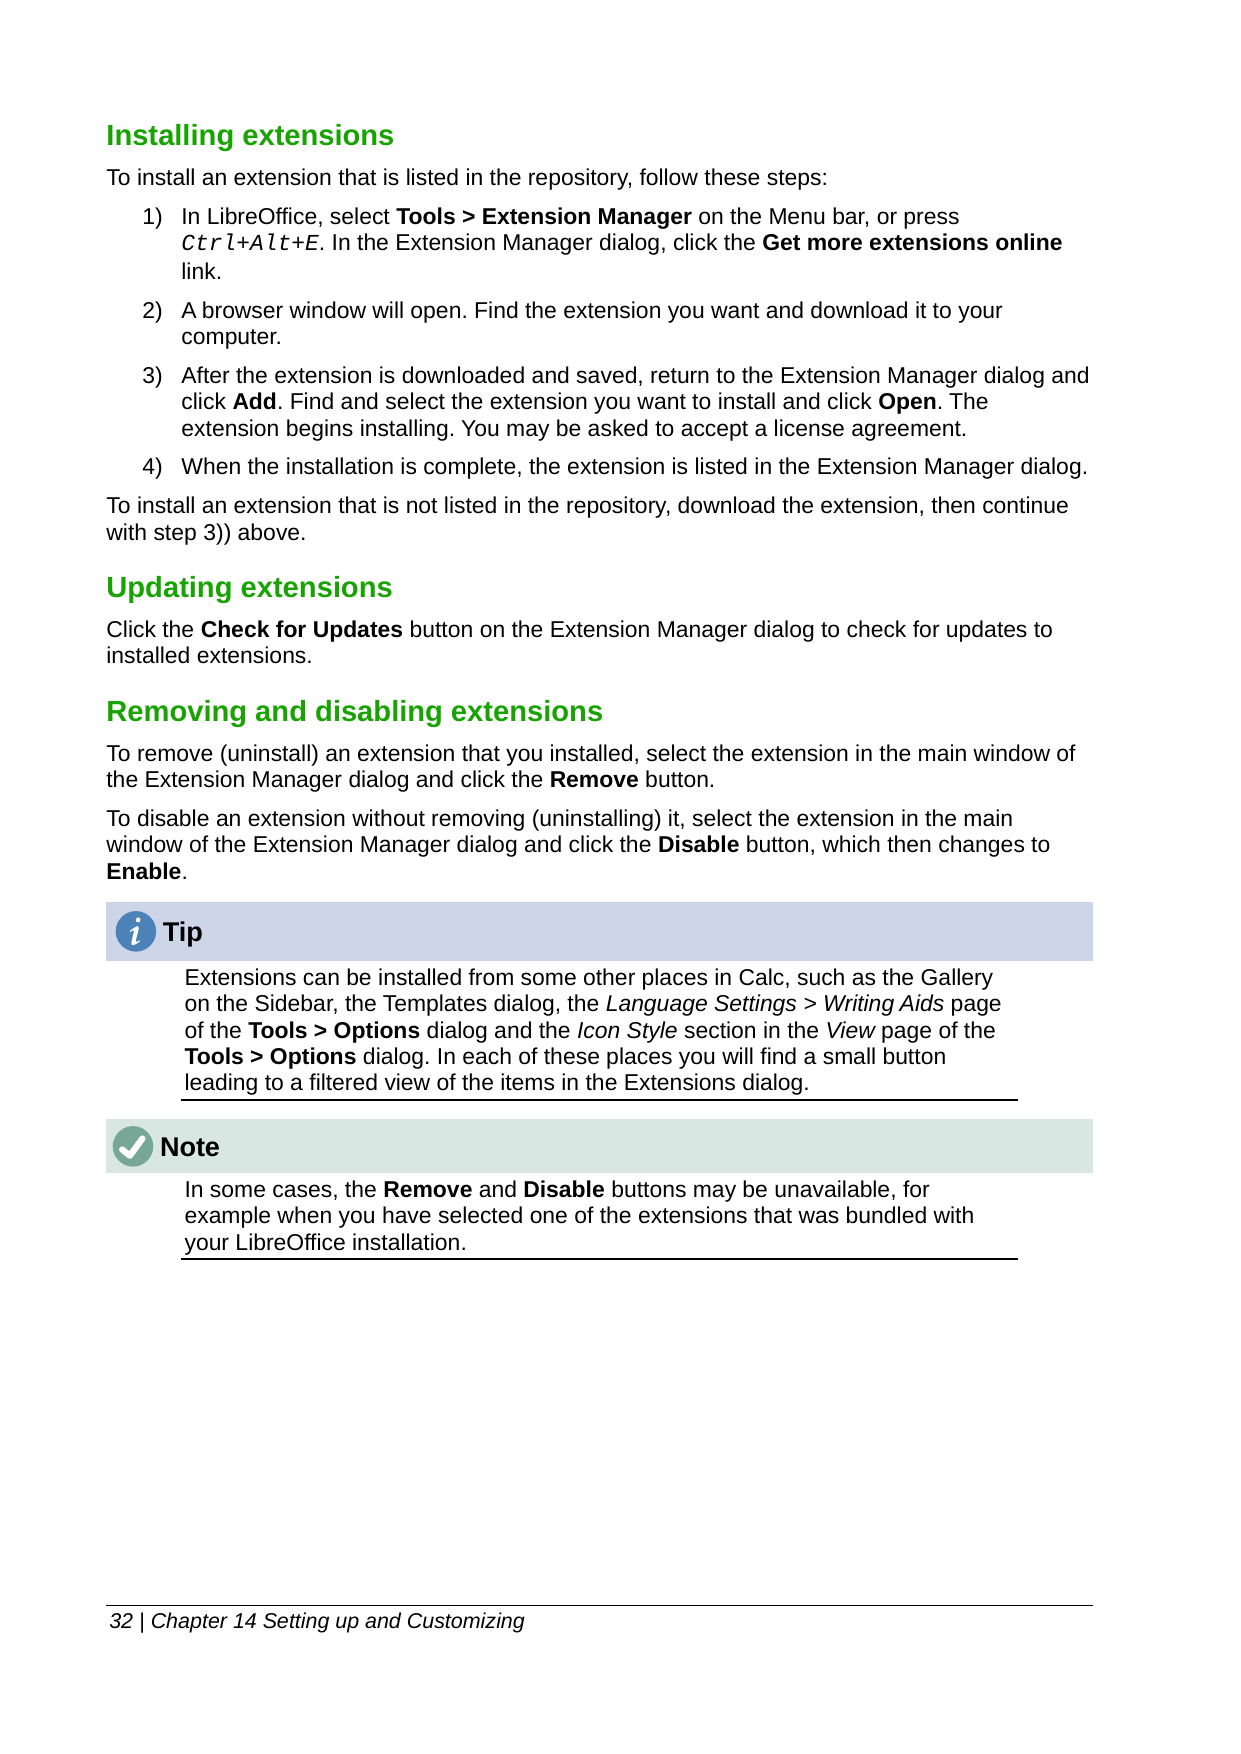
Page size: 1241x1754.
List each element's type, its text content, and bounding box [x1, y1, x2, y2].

list In LibreOffice, select Tools > Extension Manager on the Menu bar, or press Ctrl+Alt+E. In the Extension Manager dialog, click the Get more extensions online link. [162, 203, 1093, 284]
subtitle Updating extensions [106, 570, 1093, 603]
text To remove (uninstall) an extension that you installed, select the extension in the main window of the Extension Manager dialog and click the Remove button. [106, 740, 1093, 792]
list When the installation is complete, the extension is listed in the Extension Manager dialog. [162, 453, 1093, 480]
list A browser window will open. Find the extension you want and download it to your computer. [162, 297, 1093, 349]
subtitle Removing and disabling extensions [106, 694, 1093, 727]
subtitle Tip [106, 902, 1093, 961]
list To install an extension that is listed in the repository, follow these steps: [106, 164, 1093, 191]
text To disable an extension without removing (uninstalling) it, select the extension in the main window of the Extension Manager dialog and click the Disable button, which then changes to Enable. [106, 805, 1093, 884]
list After the extension is downloaded and saved, return to the Extension Manager dialog and click Add. Find and select the extension you want to install and click Open. The extension begins installing. You may be asked to accept a license agreement. [162, 362, 1093, 441]
text To install an extension that is not listed in the repository, download the extension, then continue with step 3)) above. [106, 492, 1093, 545]
subtitle Note [106, 1119, 1093, 1173]
text Extensions can be installed from some other places in Calc, such as the Gallery on the Sidebar, the Templates dialog, the Language Settings > Writing Aids page of the Tools > Options dialog and the Icon Style section in the View page of the Tools > Options dialog. In each of these places you will find a small button leading to a filtered view of the items in the Extensions dialog. [181, 961, 1018, 1099]
subtitle Installing extensions [106, 118, 1093, 152]
text In some cases, the Remove and Disable buttons may be unavailable, for example when you have selected one of the extensions that was bundled with your LibreOffice installation. [181, 1173, 1018, 1258]
text Click the Check for Updates button on the Extension Manager dialog to check for updates to installed extensions. [106, 616, 1093, 669]
